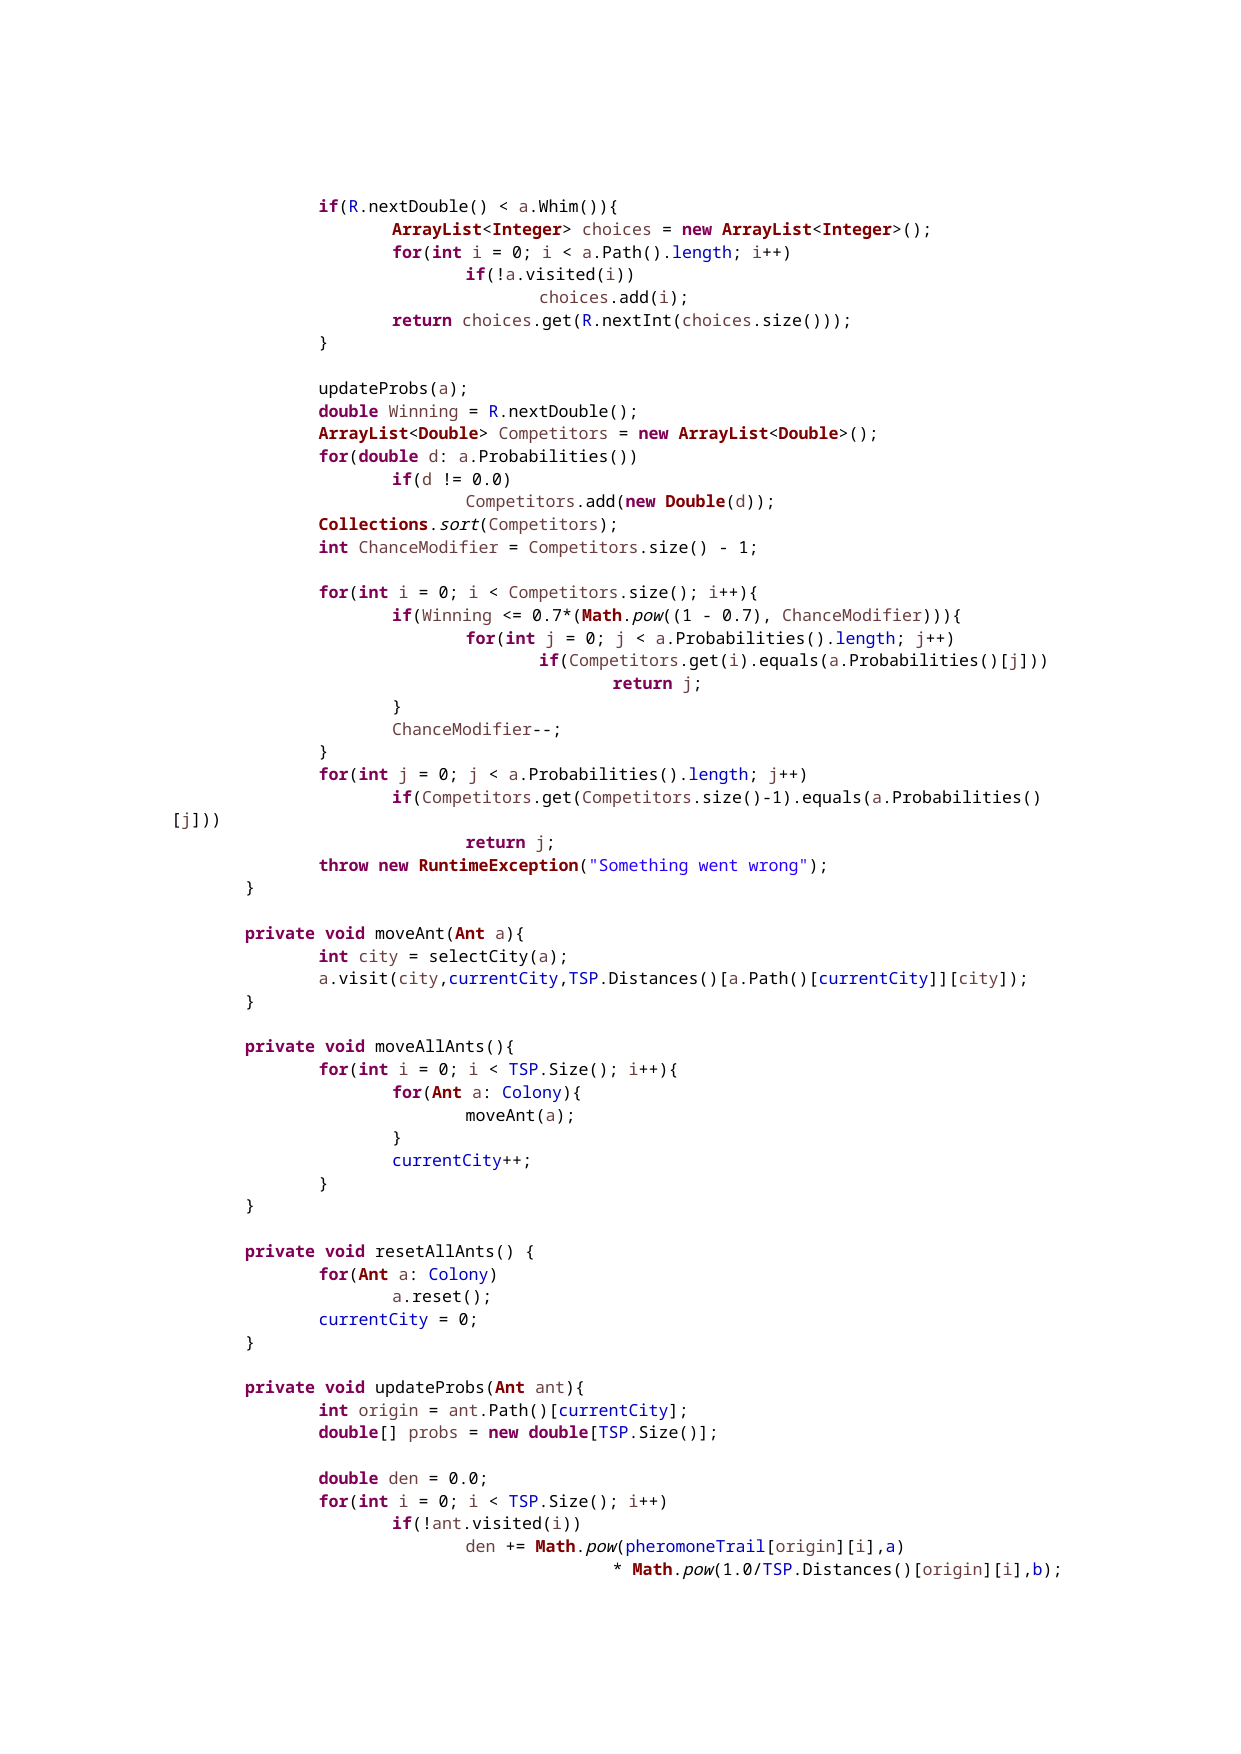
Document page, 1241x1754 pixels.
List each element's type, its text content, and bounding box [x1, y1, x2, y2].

text for(int i = 0; i < TSP.Size(); i++){ [171, 1058, 1069, 1081]
text ArrayList<Integer> choices = new ArrayList<Integer>(); [171, 218, 1069, 240]
text if(Competitors.get(i).equals(a.Probabilities()[j])) [171, 649, 1069, 672]
text } [171, 331, 1069, 354]
text den += Math.pow(pheromoneTrail[origin][i],a) [171, 1535, 1069, 1557]
text if(!ant.visited(i)) [171, 1512, 1069, 1535]
text ArrayList<Double> Competitors = new ArrayList<Double>(); [171, 422, 1069, 445]
text Competitors.add(new Double(d)); [171, 490, 1069, 513]
text } [171, 1126, 1069, 1149]
text } [171, 990, 1069, 1012]
text if(d != 0.0) [171, 467, 1069, 490]
text int ChanceModifier = Competitors.size() - 1; [171, 536, 1069, 558]
text a.visit(city,currentCity,TSP.Distances()[a.Path()[currentCity]][city]); [171, 967, 1069, 990]
text private void resetAllAnts() { [171, 1239, 1069, 1262]
text double Winning = R.nextDouble(); [171, 399, 1069, 422]
text a.reset(); [171, 1285, 1069, 1308]
text if(Competitors.get(Competitors.size()-1).equals(a.Probabilities()[j])) [171, 785, 1069, 831]
text double den = 0.0; [171, 1467, 1069, 1489]
text } [171, 1194, 1069, 1217]
text private void moveAnt(Ant a){ [171, 922, 1069, 944]
text * Math.pow(1.0/TSP.Distances()[origin][i],b); [171, 1557, 1069, 1580]
text ChanceModifier--; [171, 717, 1069, 740]
text for(int j = 0; j < a.Probabilities().length; j++) [171, 763, 1069, 785]
text updateProbs(a); [171, 377, 1069, 399]
text int origin = ant.Path()[currentCity]; [171, 1398, 1069, 1421]
text } [171, 1171, 1069, 1194]
text for(int j = 0; j < a.Probabilities().length; j++) [171, 626, 1069, 649]
text } [171, 876, 1069, 899]
text if(R.nextDouble() < a.Whim()){ [171, 195, 1069, 218]
text return choices.get(R.nextInt(choices.size())); [171, 308, 1069, 331]
text moveAnt(a); [171, 1103, 1069, 1126]
text for(int i = 0; i < a.Path().length; i++) [171, 240, 1069, 263]
text } [171, 740, 1069, 763]
text private void moveAllAnts(){ [171, 1035, 1069, 1058]
text if(Winning <= 0.7*(Math.pow((1 - 0.7), ChanceModifier))){ [171, 604, 1069, 626]
text Collections.sort(Competitors); [171, 513, 1069, 536]
text currentCity++; [171, 1149, 1069, 1171]
text int city = selectCity(a); [171, 944, 1069, 967]
text throw new RuntimeException("Something went wrong"); [171, 853, 1069, 876]
text for(Ant a: Colony) [171, 1262, 1069, 1285]
text currentCity = 0; [171, 1308, 1069, 1330]
text private void updateProbs(Ant ant){ [171, 1376, 1069, 1398]
text } [171, 1330, 1069, 1353]
text } [171, 694, 1069, 717]
text return j; [171, 831, 1069, 853]
text return j; [171, 672, 1069, 694]
text for(int i = 0; i < Competitors.size(); i++){ [171, 581, 1069, 604]
text if(!a.visited(i)) [171, 263, 1069, 286]
text double[] probs = new double[TSP.Size()]; [171, 1421, 1069, 1444]
text for(int i = 0; i < TSP.Size(); i++) [171, 1489, 1069, 1512]
text for(double d: a.Probabilities()) [171, 445, 1069, 467]
text choices.add(i); [171, 286, 1069, 308]
text for(Ant a: Colony){ [171, 1081, 1069, 1103]
